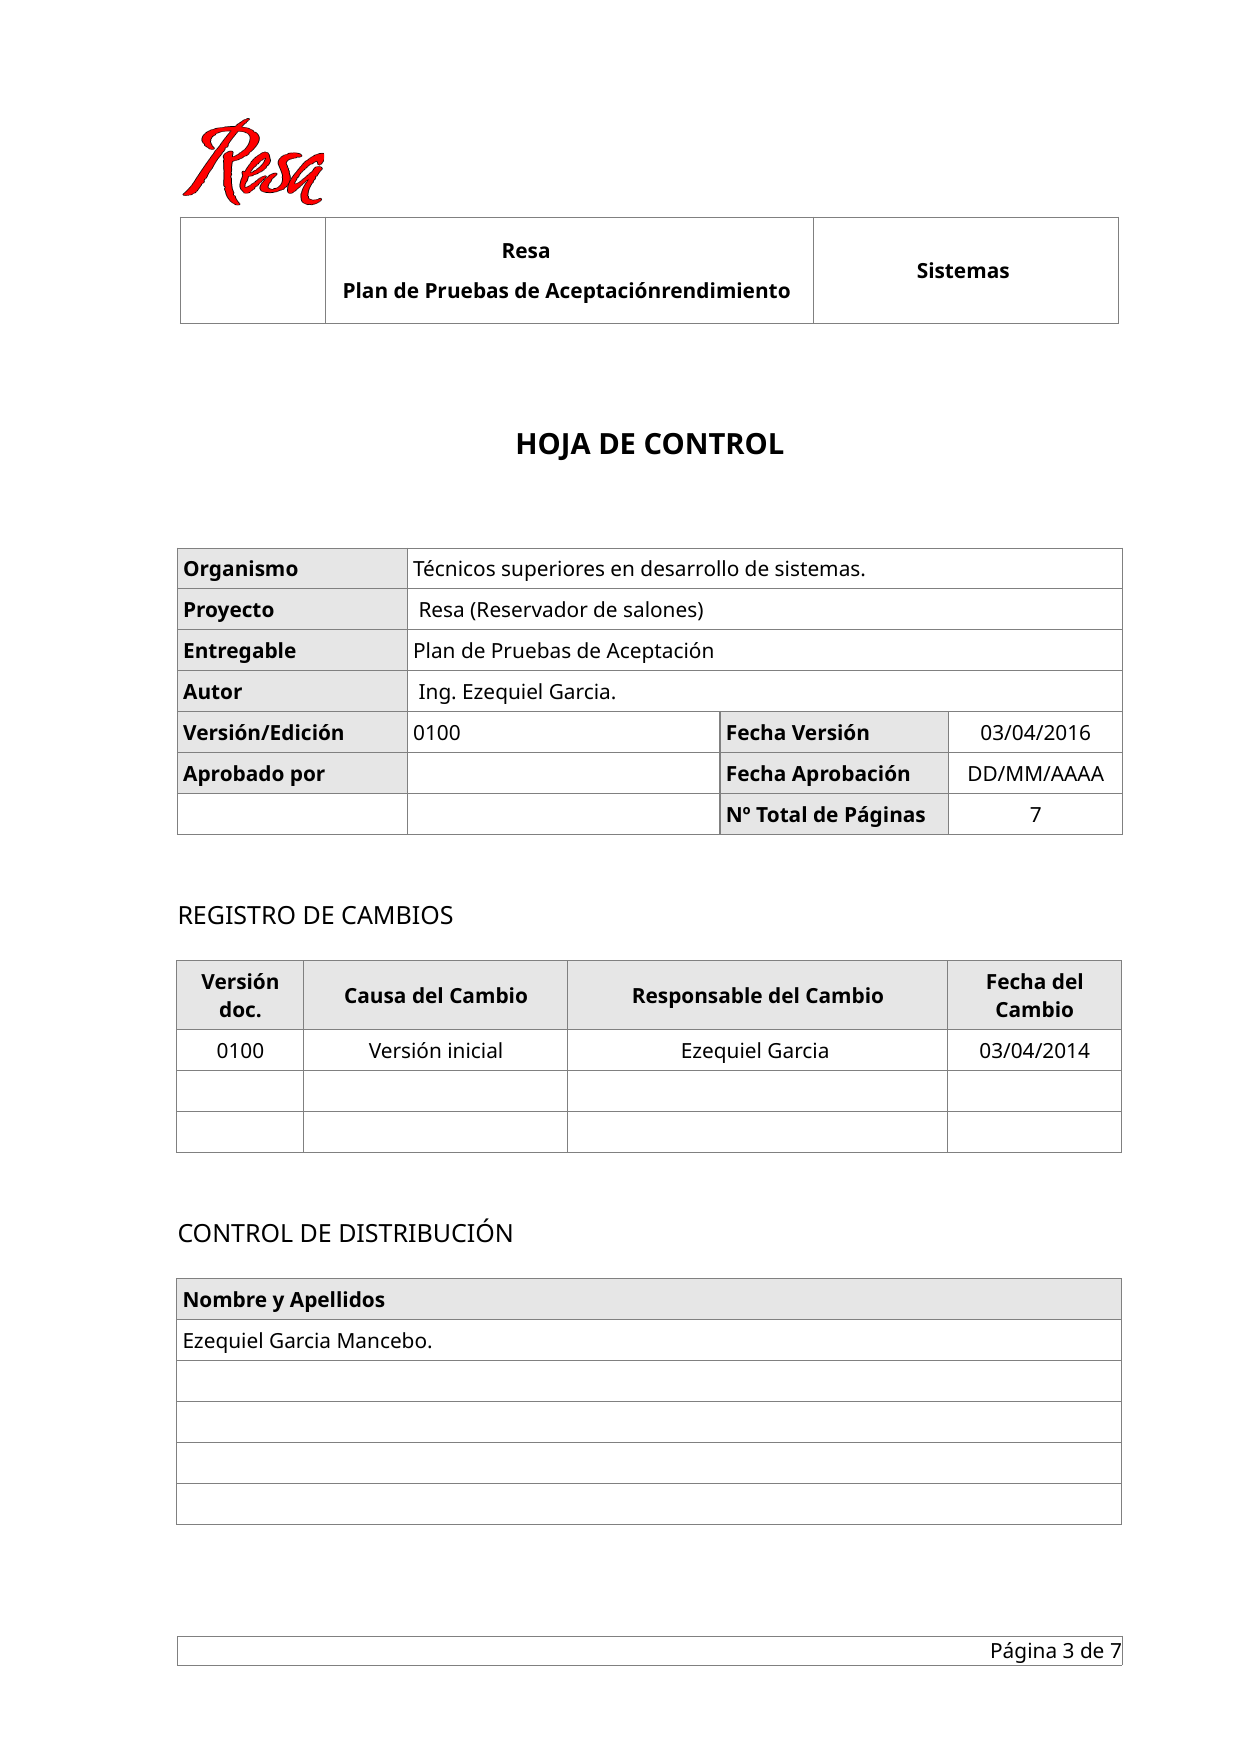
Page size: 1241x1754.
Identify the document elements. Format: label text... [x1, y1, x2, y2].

table_cell [304, 1112, 567, 1152]
table_cell [177, 1402, 1121, 1442]
table_header Nombre y Apellidos [177, 1279, 1121, 1319]
table_cell [568, 1071, 947, 1111]
table_cell [408, 794, 719, 834]
table_header Causa del Cambio [304, 961, 567, 1029]
table_header Organismo [178, 549, 407, 588]
table_cell Resa (Reservador de salones) [408, 589, 1122, 629]
table_cell [178, 794, 407, 834]
table_cell Proyecto [178, 589, 407, 629]
table_cell Ezequiel Garcia Mancebo. [177, 1320, 1121, 1360]
table_cell Aprobado por [178, 753, 407, 793]
table_cell Versión inicial [304, 1030, 567, 1070]
table_cell Ing. Ezequiel Garcia. [408, 671, 1122, 711]
table_cell Versión/Edición [178, 712, 407, 752]
table_cell Nº Total de Páginas [721, 794, 948, 834]
table_cell Autor [178, 671, 407, 711]
table_cell [177, 1443, 1121, 1483]
table_cell Plan de Pruebas de rendimiento [408, 630, 1122, 670]
text REGISTRO DE CAMBIOS [177, 897, 1122, 932]
text CONTROL DE DISTRIBUCIÓN [177, 1216, 1122, 1250]
table_header Técnicos superiores en desarrollo de sistemas. [408, 549, 1122, 588]
table_cell [304, 1071, 567, 1111]
table_cell 0100 [177, 1030, 303, 1070]
table_cell Entregable [178, 630, 407, 670]
table_cell Fecha Aprobación [721, 753, 948, 793]
table_cell 8 [949, 794, 1122, 834]
table_header Versión doc. [177, 961, 303, 1029]
table_cell [177, 1484, 1121, 1524]
table_cell [177, 1071, 303, 1111]
table_cell 0100 [408, 712, 719, 752]
table_cell Ezequiel Garcia [568, 1030, 947, 1070]
text HOJA DE CONTROL [177, 423, 1122, 463]
table_cell Fecha Versión [721, 712, 948, 752]
table_cell [177, 1361, 1121, 1401]
table_cell [568, 1112, 947, 1152]
table_header Fecha del Cambio [948, 961, 1121, 1029]
table_cell 03/04/2014 [948, 1030, 1121, 1070]
table_header Responsable del Cambio [568, 961, 947, 1029]
table_cell 03/04/2016 [949, 712, 1122, 752]
table_cell DD/MM/AAAA [949, 753, 1122, 793]
table_cell [408, 753, 719, 793]
table_cell [948, 1071, 1121, 1111]
table_cell [948, 1112, 1121, 1152]
table_cell [177, 1112, 303, 1152]
